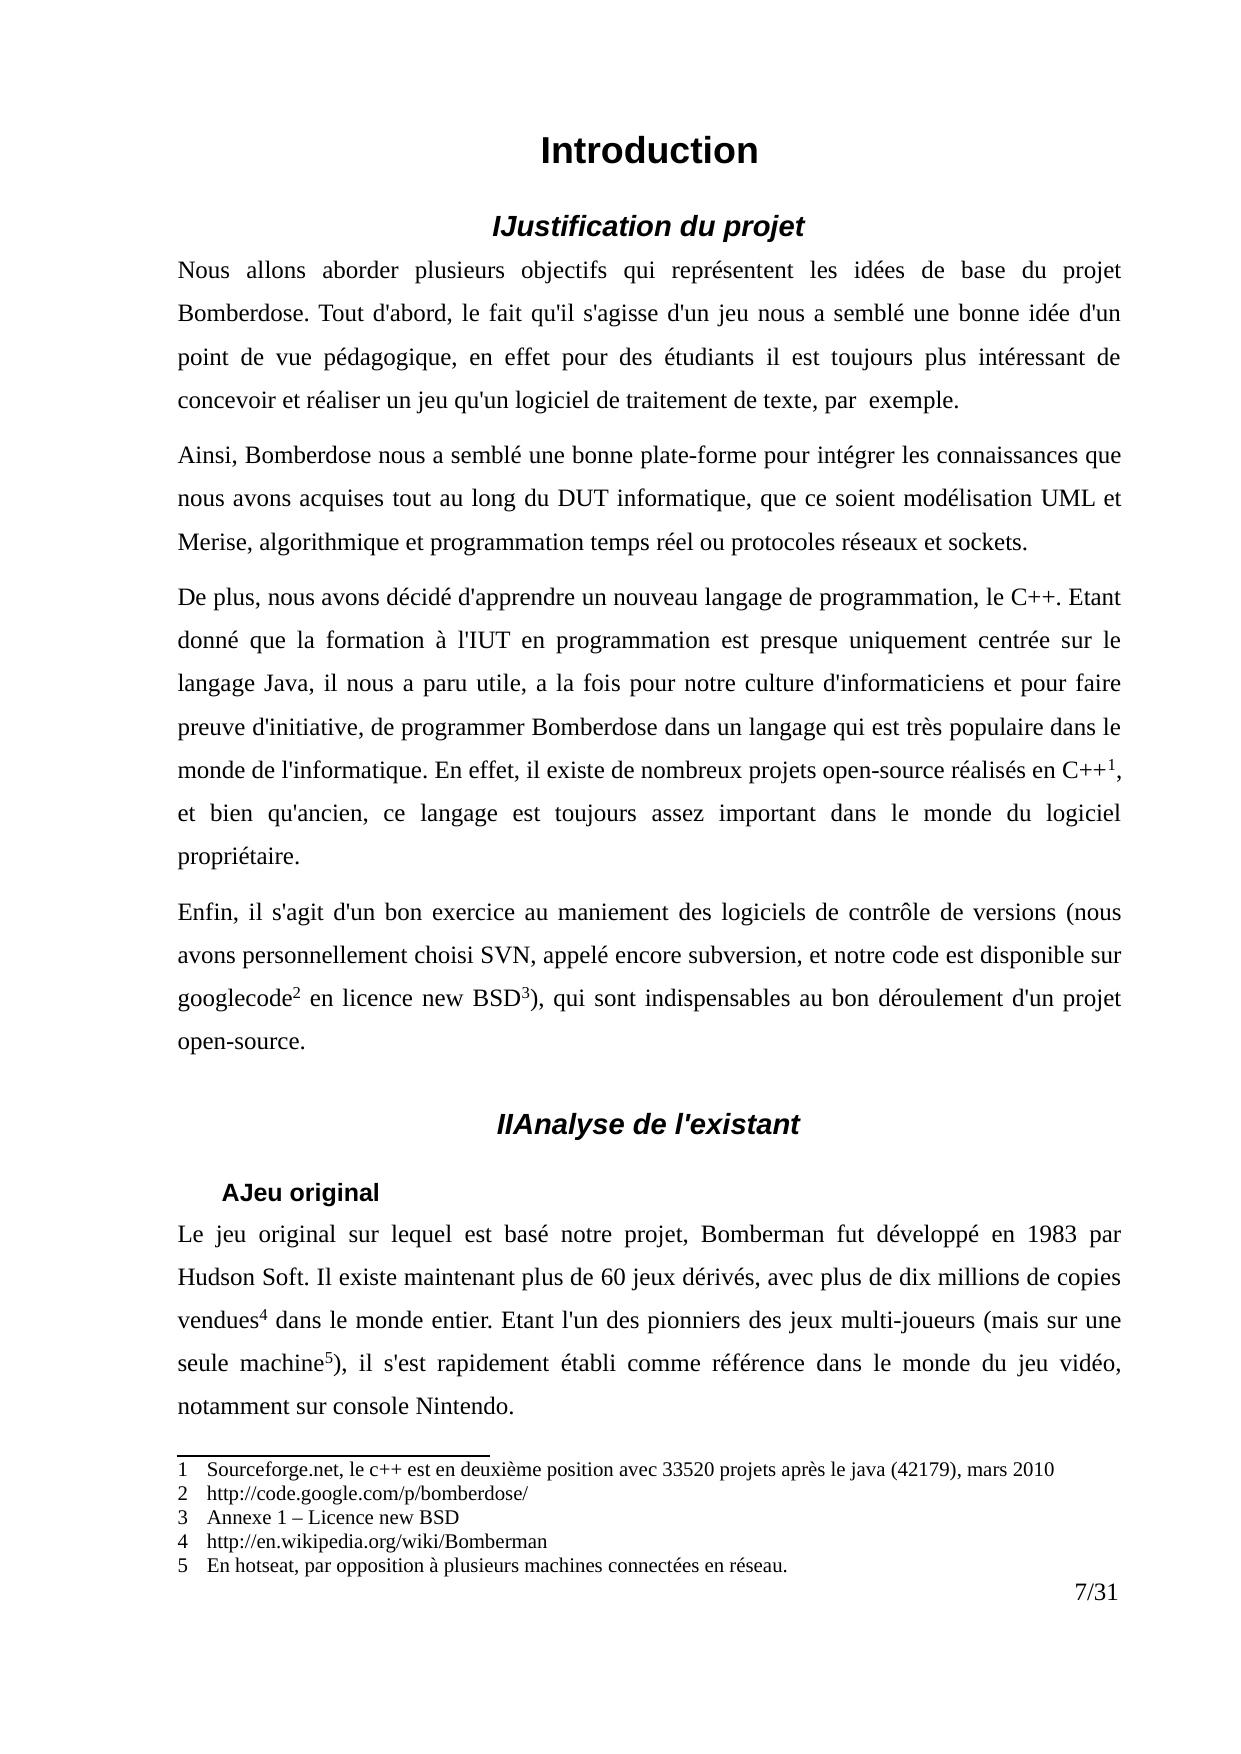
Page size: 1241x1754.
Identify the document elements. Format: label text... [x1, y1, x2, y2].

text http://en.wikipedia.org/wiki/Bomberman [177, 1529, 1122, 1553]
text Annexe 1 – Licence new BSD [177, 1505, 1122, 1529]
text Le jeu original sur lequel est basé notre projet, Bomberman fut développé en 1983 par Hudson Soft. Il existe maintenant plus de 60 jeux dérivés, avec plus de dix millions de copies vendues dans le monde entier. Etant l'un des pionniers des jeux multi-joueurs (mais sur une seule machine), il s'est rapidement établi comme référence dans le monde du jeu vidéo, notamment sur console Nintendo. [177, 1219, 1122, 1420]
text Enfin, il s'agit d'un bon exercice au maniement des logiciels de contrôle de versions (nous avons personnellement choisi SVN, appelé encore subversion, et notre code est disponible sur googlecode en licence new BSD), qui sont indispensables au bon déroulement d'un projet open-source. [177, 897, 1122, 1055]
text http://code.google.com/p/bomberdose/ [177, 1481, 1122, 1505]
text En hotseat, par opposition à plusieurs machines connectées en réseau. [177, 1553, 1122, 1577]
text Nous allons aborder plusieurs objectifs qui représentent les idées de base du projet Bomberdose. Tout d'abord, le fait qu'il s'agisse d'un jeu nous a semblé une bonne idée d'un point de vue pédagogique, en effet pour des étudiants il est toujours plus intéressant de concevoir et réaliser un jeu qu'un logiciel de traitement de texte, par exemple. [177, 255, 1122, 413]
subtitle Justification du projet [177, 209, 1122, 243]
subtitle Introduction [177, 129, 1122, 172]
text De plus, nous avons décidé d'apprendre un nouveau langage de programmation, le C++. Etant donné que la formation à l'IUT en programmation est presque uniquement centrée sur le langage Java, il nous a paru utile, a la fois pour notre culture d'informaticiens et pour faire preuve d'initiative, de programmer Bomberdose dans un langage qui est très populaire dans le monde de l'informatique. En effet, il existe de nombreux projets open-source réalisés en C++, et bien qu'ancien, ce langage est toujours assez important dans le monde du logiciel propriétaire. [177, 582, 1122, 870]
subtitle Jeu original [177, 1178, 1122, 1206]
subtitle Analyse de l'existant [177, 1107, 1122, 1140]
text Sourceforge.net, le c++ est en deuxième position avec 33520 projets après le java (42179), mars 2010 [177, 1457, 1122, 1481]
text Ainsi, Bomberdose nous a semblé une bonne plate-forme pour intégrer les connaissances que nous avons acquises tout au long du DUT informatique, que ce soient modélisation UML et Merise, algorithmique et programmation temps réel ou protocoles réseaux et sockets. [177, 440, 1122, 555]
